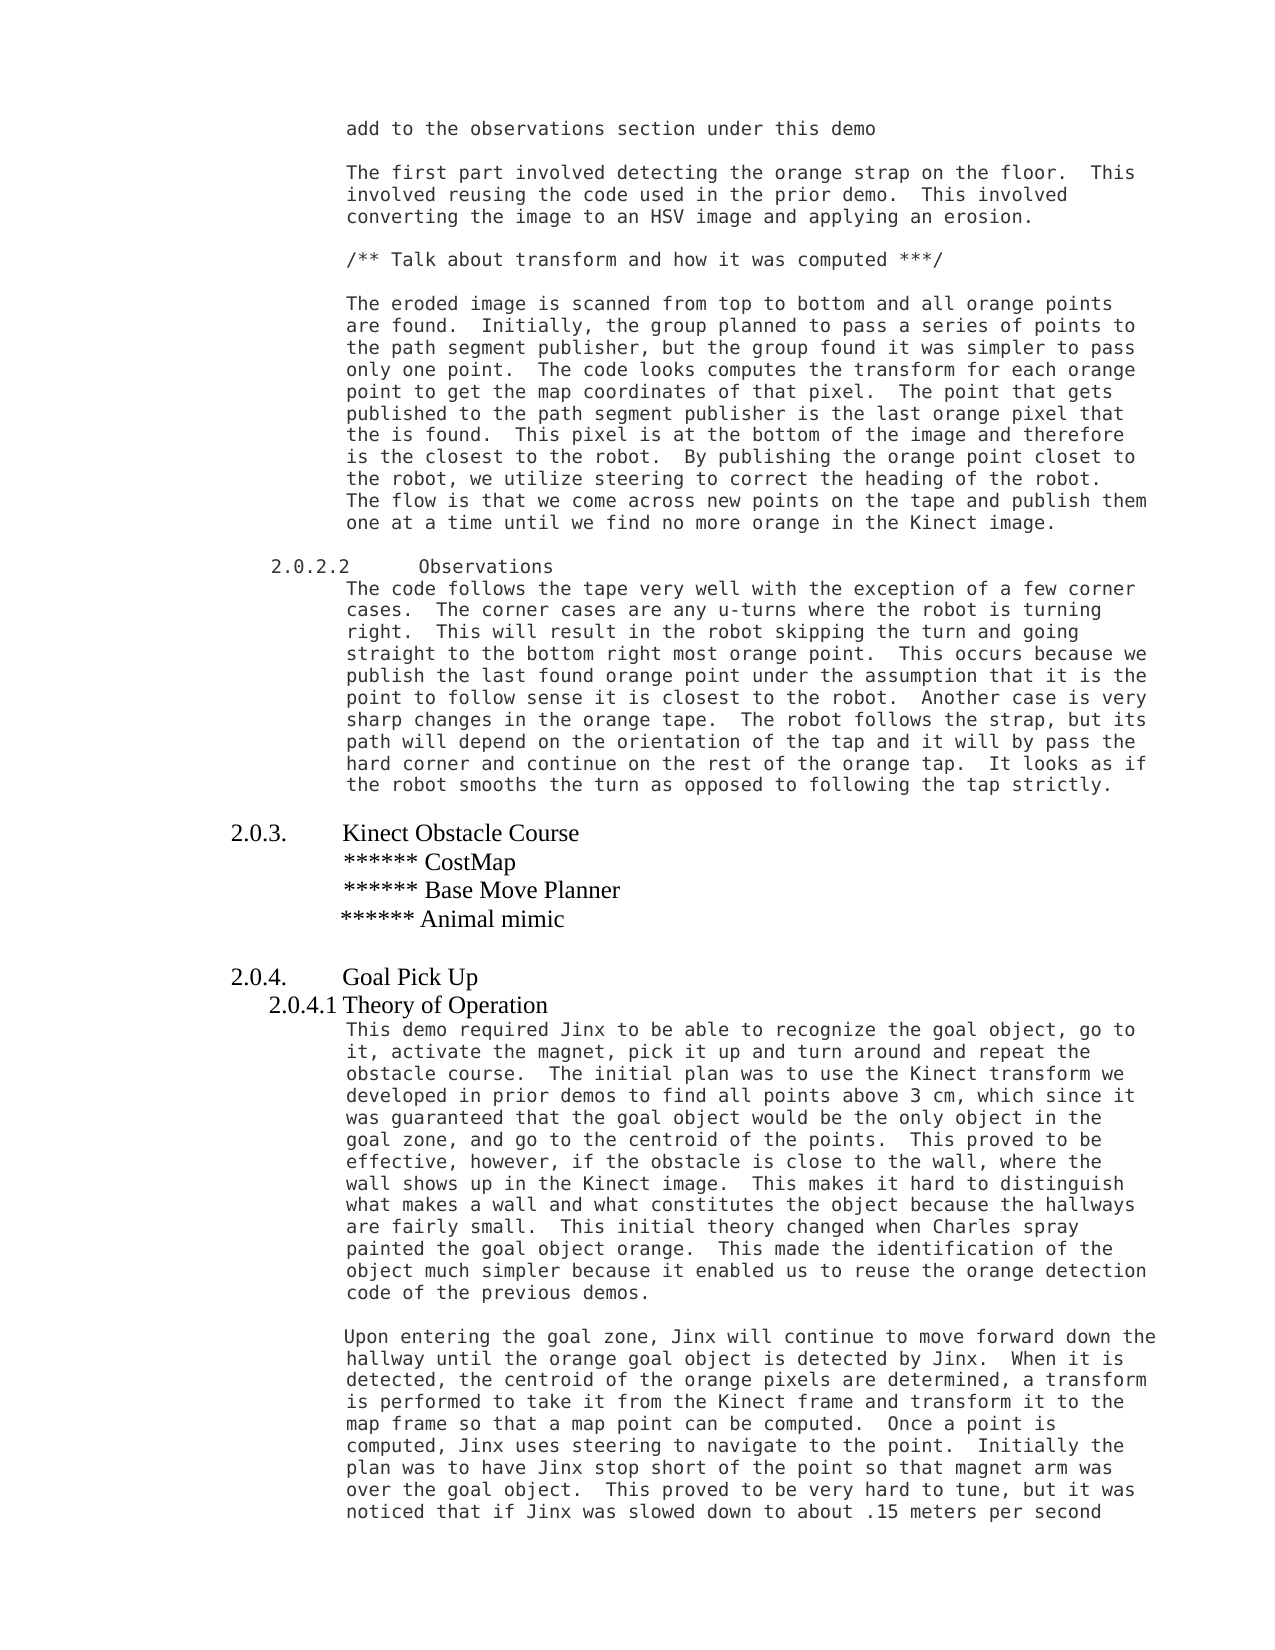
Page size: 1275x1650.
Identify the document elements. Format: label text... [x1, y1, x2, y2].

text Upon entering the goal zone, Jinx will continue to move forward down the hallway until the orange goal object is detected by Jinx. When it is detected, the centroid of the orange pixels are determined, a transform is performed to take it from the Kinect frame and transform it to the map frame so that a map point can be computed. Once a point is computed, Jinx uses steering to navigate to the point. Initially the plan was to have Jinx stop short of the point so that magnet arm was over the goal object. This proved to be very hard to tune, but it was noticed that if Jinx was slowed down to about .15 meters per second [344, 1326, 1157, 1522]
list The code follows the tape very well with the exception of a few corner cases. The corner cases are any u-turns where the robot is turning right. This will result in the robot skipping the turn and going straight to the bottom right most orange point. This occurs because we publish the last found orange point under the assumption that it is the point to follow sense it is closest to the robot. Another case is very sharp changes in the orange tape. The robot follows the strap, but its path will depend on the orientation of the tap and it will by pass the hard corner and continue on the rest of the orange tap. It looks as if the robot smooths the turn as opposed to following the tap strictly. [346, 577, 1157, 796]
list Kinect Obstacle Course [231, 818, 1157, 847]
list Observations [271, 556, 1157, 577]
list ****** Base Move Planner [306, 876, 1157, 904]
list This demo required Jinx to be able to recognize the goal object, go to it, activate the magnet, pick it up and turn around and repeat the obstacle course. The initial plan was to use the Kinect transform we developed in prior demos to find all points above 3 cm, which since it was guaranteed that the goal object would be the only object in the goal zone, and go to the centroid of the points. This proved to be effective, however, if the obstacle is close to the wall, where the wall shows up in the Kinect image. This makes it hard to distinguish what makes a wall and what constitutes the object because the hallways are fairly small. This initial theory changed when Charles spray painted the goal object orange. This made the identification of the object much simpler because it enabled us to reuse the orange detection code of the previous demos. [344, 1019, 1157, 1304]
list Goal Pick Up [231, 962, 1157, 991]
text The first part involved detecting the orange strap on the floor. This involved reusing the code used in the prior demo. This involved converting the image to an HSV image and applying an erosion. [346, 162, 1157, 227]
text The eroded image is scanned from top to bottom and all orange points are found. Initially, the group planned to pass a series of points to the path segment publisher, but the group found it was simpler to pass only one point. The code looks computes the transform for each orange point to get the map coordinates of that pixel. The point that gets published to the path segment publisher is the last orange pixel that the is found. This pixel is at the bottom of the image and therefore is the closest to the robot. By publishing the orange point closet to the robot, we utilize steering to correct the heading of the robot. The flow is that we come across new points on the tape and publish them one at a time until we find no more orange in the Kinect image. [346, 293, 1157, 534]
list ****** CostMap [306, 847, 1157, 876]
text /** Talk about transform and how it was computed ***/ [346, 249, 1157, 271]
text ****** Animal mimic [118, 904, 1157, 933]
list Theory of Operation [268, 991, 1157, 1019]
text add to the observations section under this demo [346, 118, 1157, 140]
